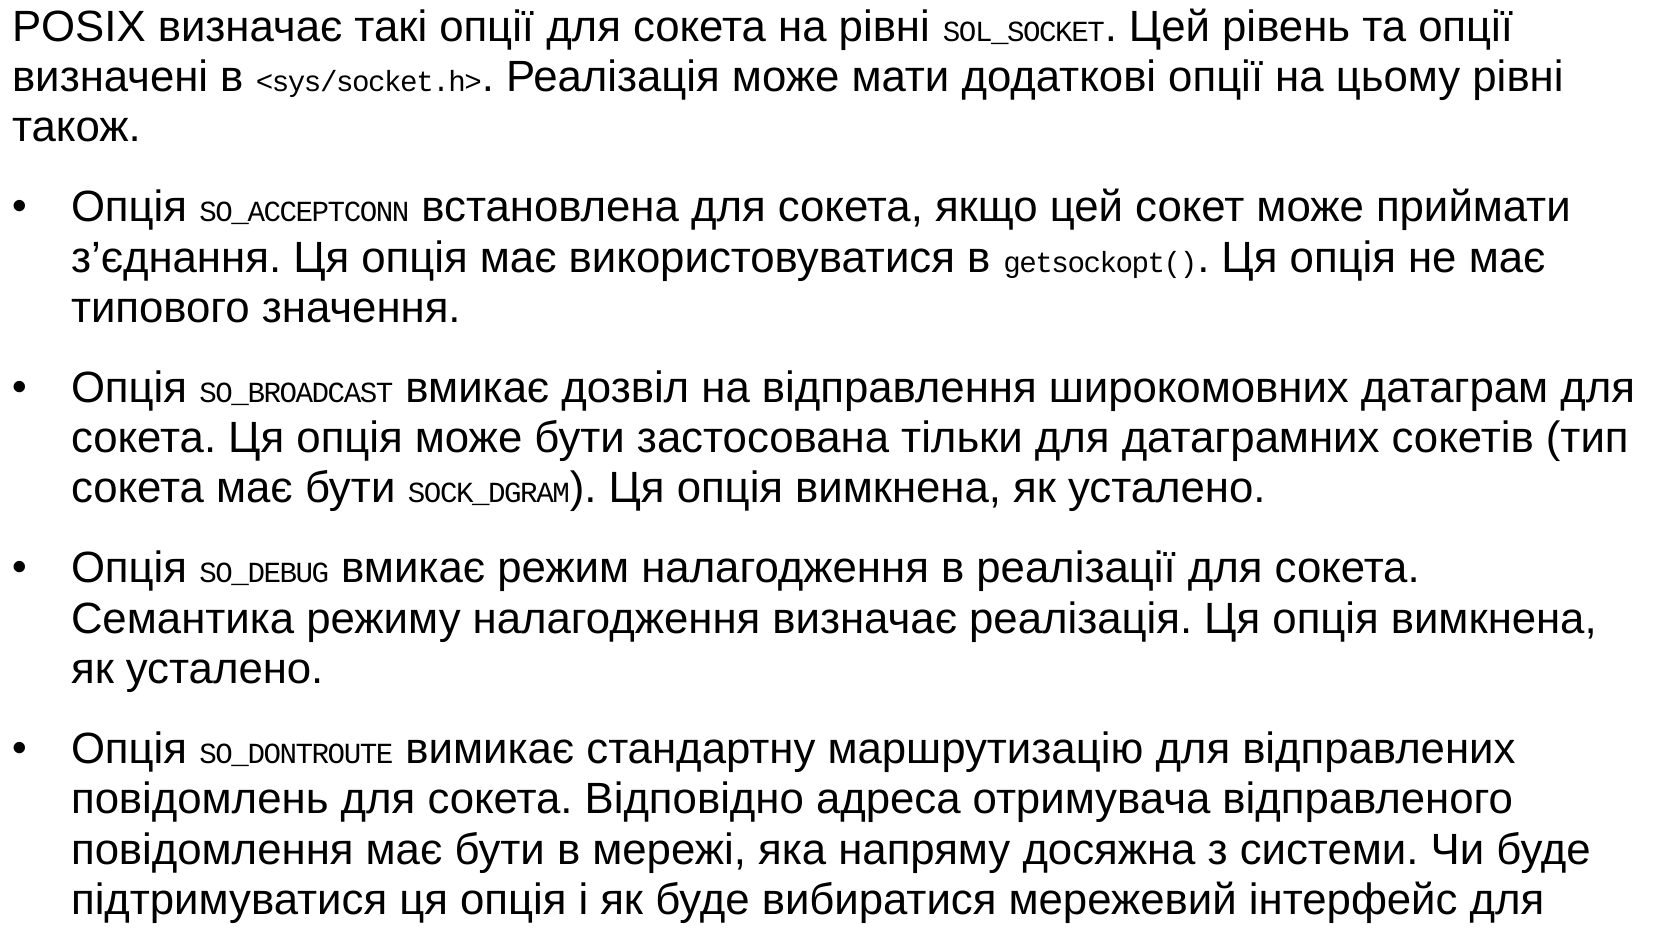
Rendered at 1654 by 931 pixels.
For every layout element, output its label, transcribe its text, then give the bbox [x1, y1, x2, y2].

list Опція SO_BROADCAST вмикає дозвіл на відправлення широкомовних датаграм для сокета. Ця опція може бути застосована тільки для датаграмних сокетів (тип сокета має бути SOCK_DGRAM). Ця опція вимкнена, як усталено. [12, 361, 1642, 512]
list Опція SO_DONTROUTE вимикає стандартну маршрутизацію для відправлених повідомлень для сокета. Відповідно адреса отримувача відправленого повідомлення має бути в мережі, яка напряму досяжна з системи. Чи буде підтримуватися ця опція і як буде вибиратися мережевий інтерфейс для [12, 722, 1642, 924]
list Опція SO_ACCEPTCONN встановлена для сокета, якщо цей сокет може приймати з’єднання. Ця опція має використовуватися в getsockopt(). Ця опція не має типового значення. [12, 180, 1642, 332]
text POSIX визначає такі опції для сокета на рівні SOL_SOCKET. Цей рівень та опції визначені в <sys/socket.h>. Реалізація може мати додаткові опції на цьому рівні також. [12, 0, 1642, 151]
list Опція SO_DEBUG вмикає режим налагодження в реалізації для сокета. Семантика режиму налагодження визначає реалізація. Ця опція вимкнена, як усталено. [12, 542, 1642, 693]
